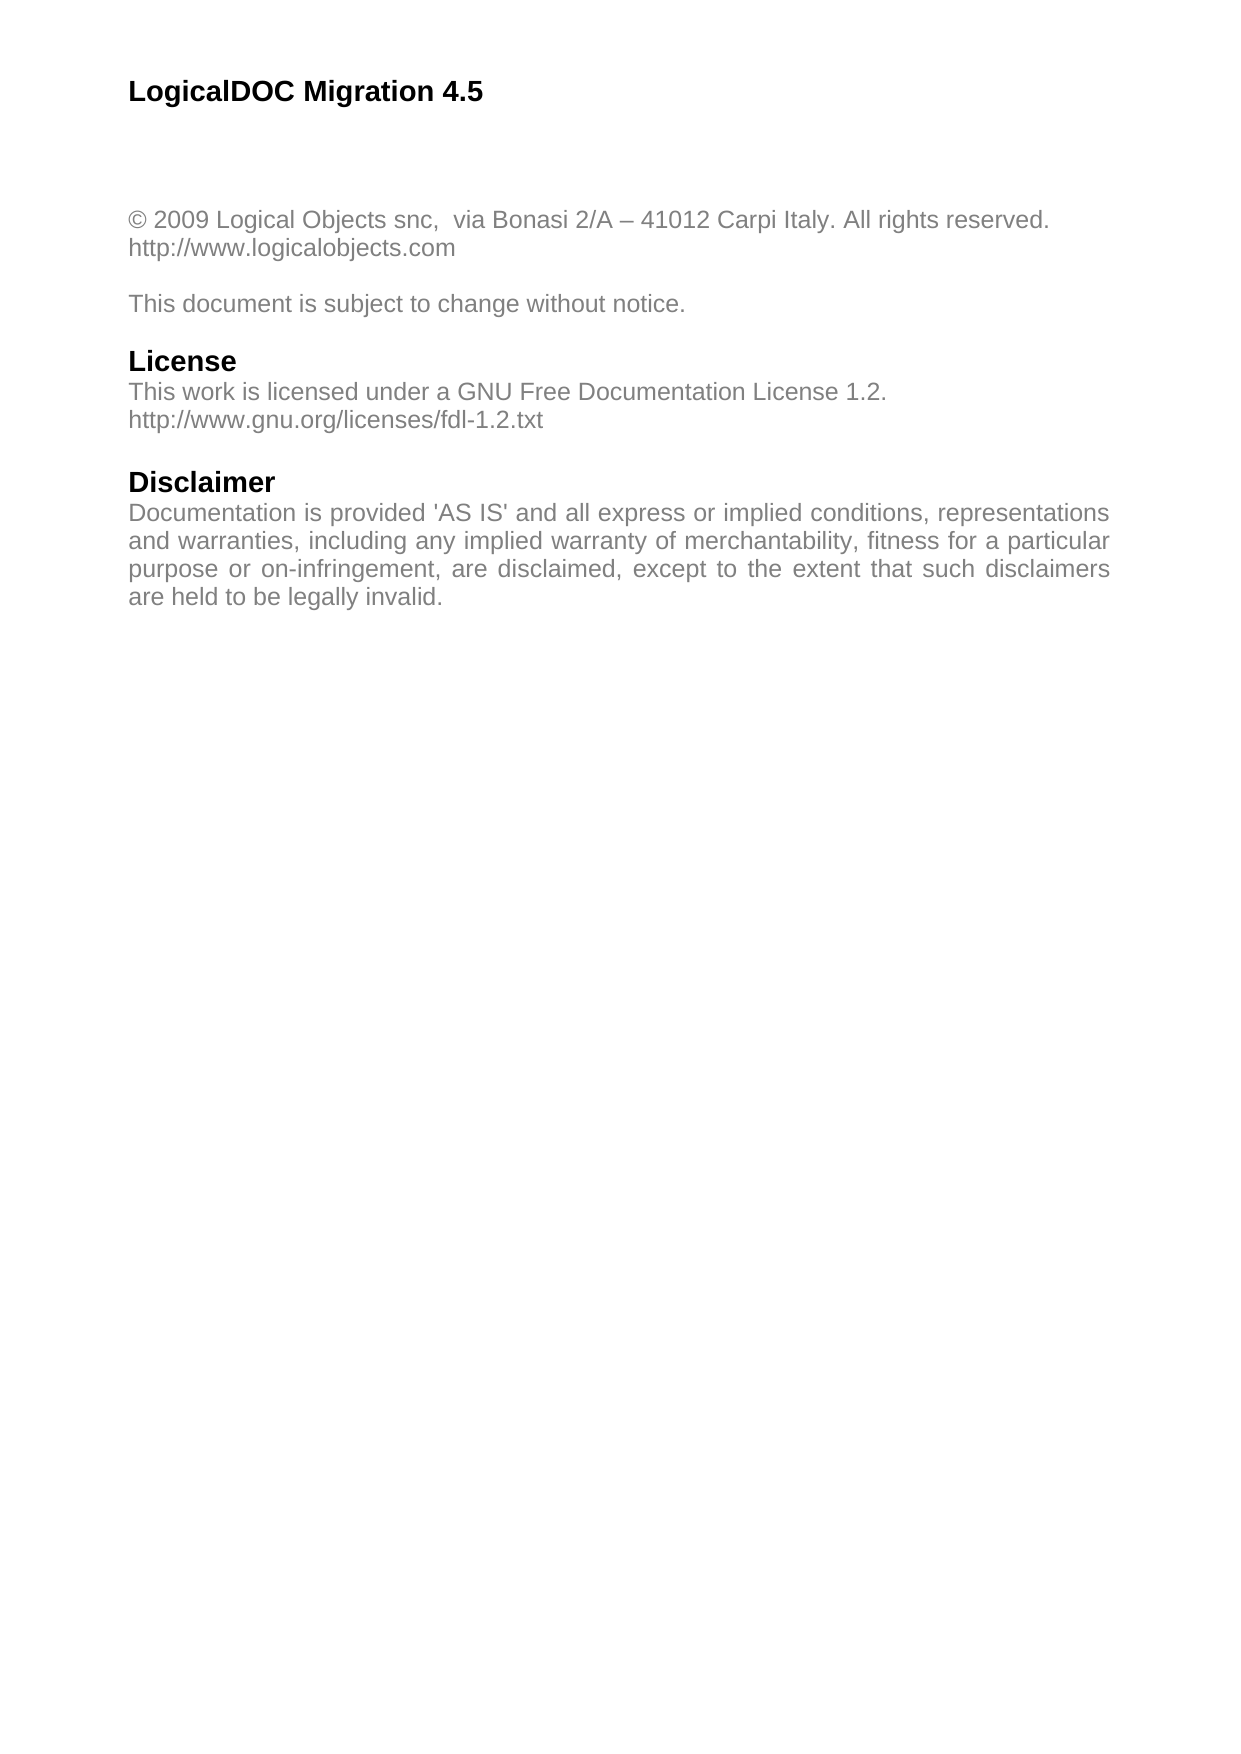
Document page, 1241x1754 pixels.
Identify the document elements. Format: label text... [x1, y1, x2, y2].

text Disclaimer [128, 466, 1112, 499]
text This work is licensed under a GNU Free Documentation License 1.2. [128, 378, 1112, 406]
text License [128, 345, 1112, 378]
text Documentation is provided 'AS IS' and all express or implied conditions, representations and warranties, including any implied warranty of merchantability, fitness for a particular purpose or on-infringement, are disclaimed, except to the extent that such disclaimers are held to be legally invalid. [128, 499, 1112, 611]
text http://www.gnu.org/licenses/fdl-1.2.txt [128, 406, 1112, 434]
text This document is subject to change without notice. [128, 289, 1112, 317]
text http://www.logicalobjects.com [128, 234, 1112, 262]
text © 2009 Logical Objects snc, via Bonasi 2/A – 41012 Carpi Italy. All rights reserved. [128, 206, 1112, 234]
